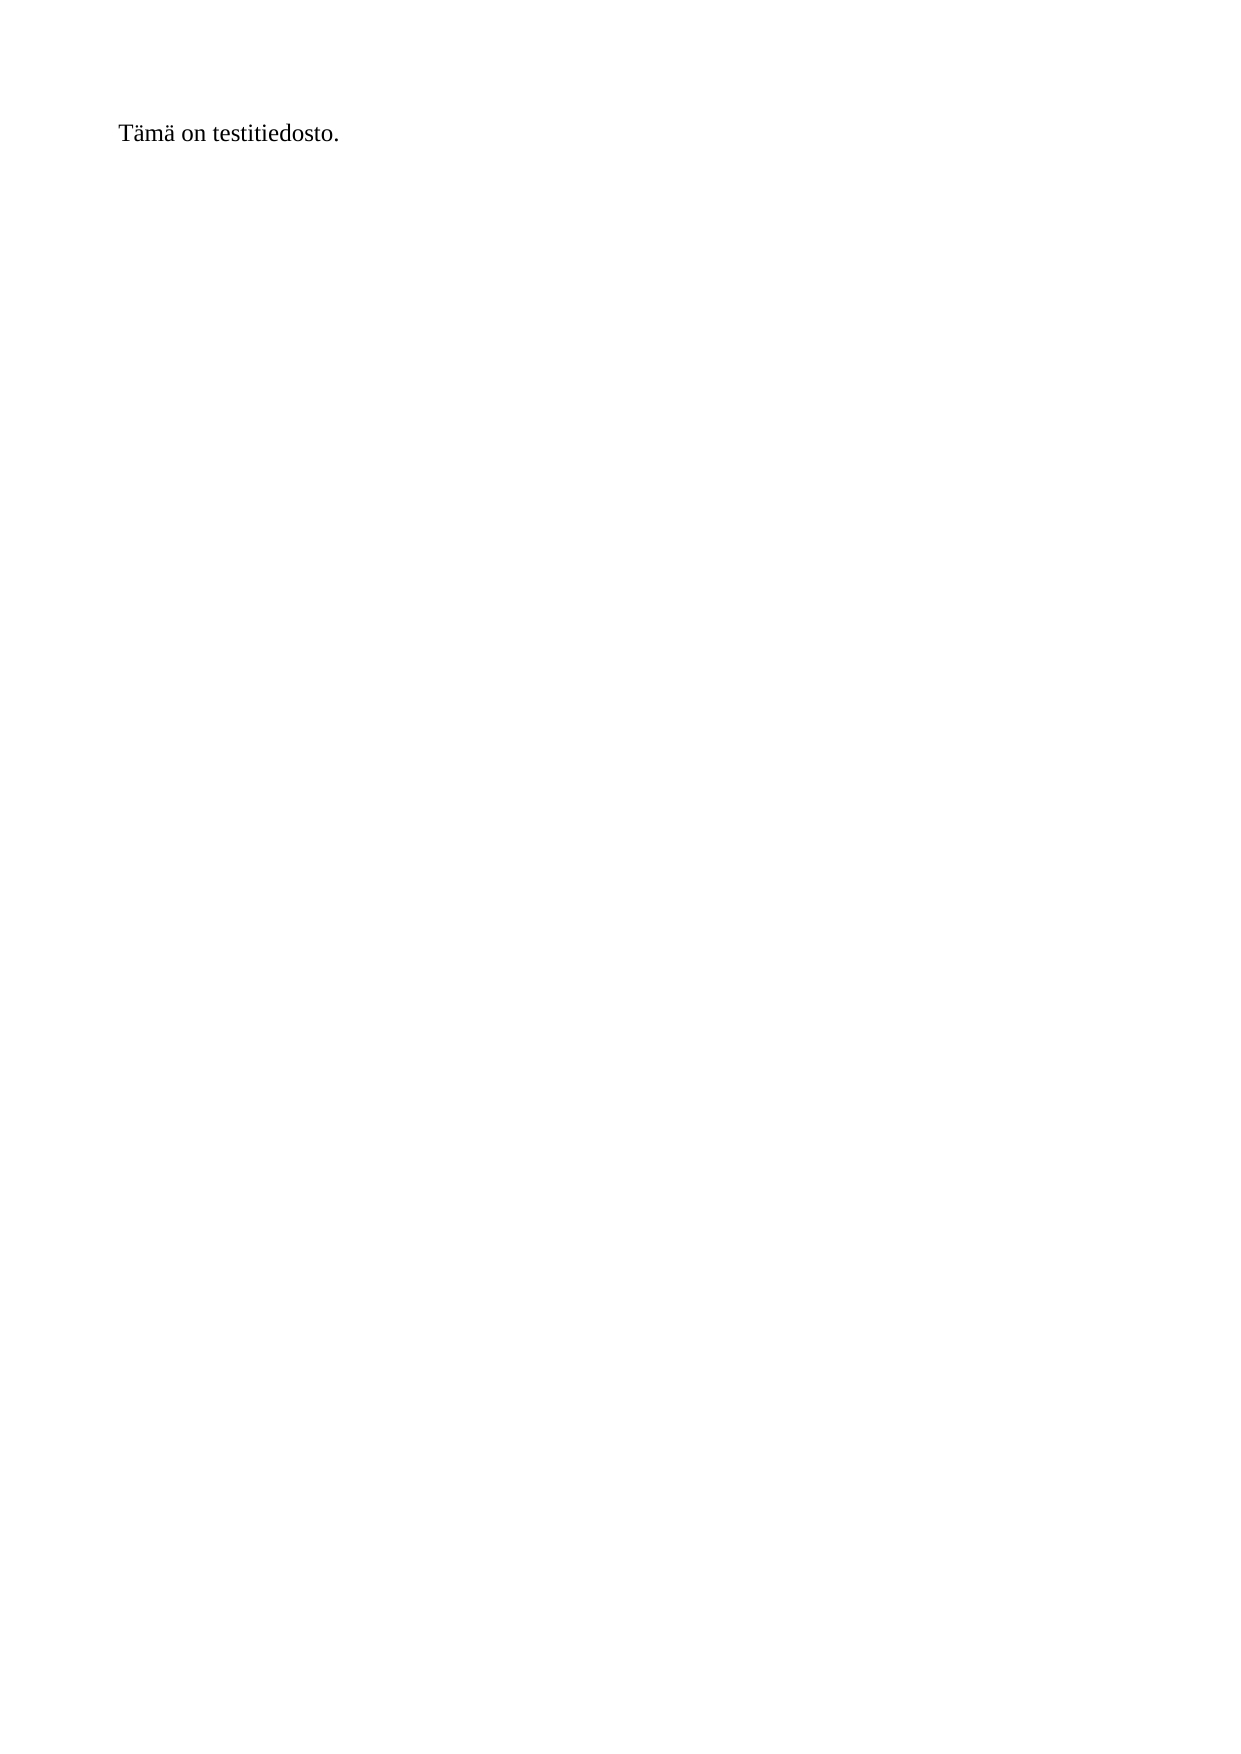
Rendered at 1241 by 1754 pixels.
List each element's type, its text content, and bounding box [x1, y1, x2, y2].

text Tämä on testitiedosto. [118, 118, 1122, 147]
